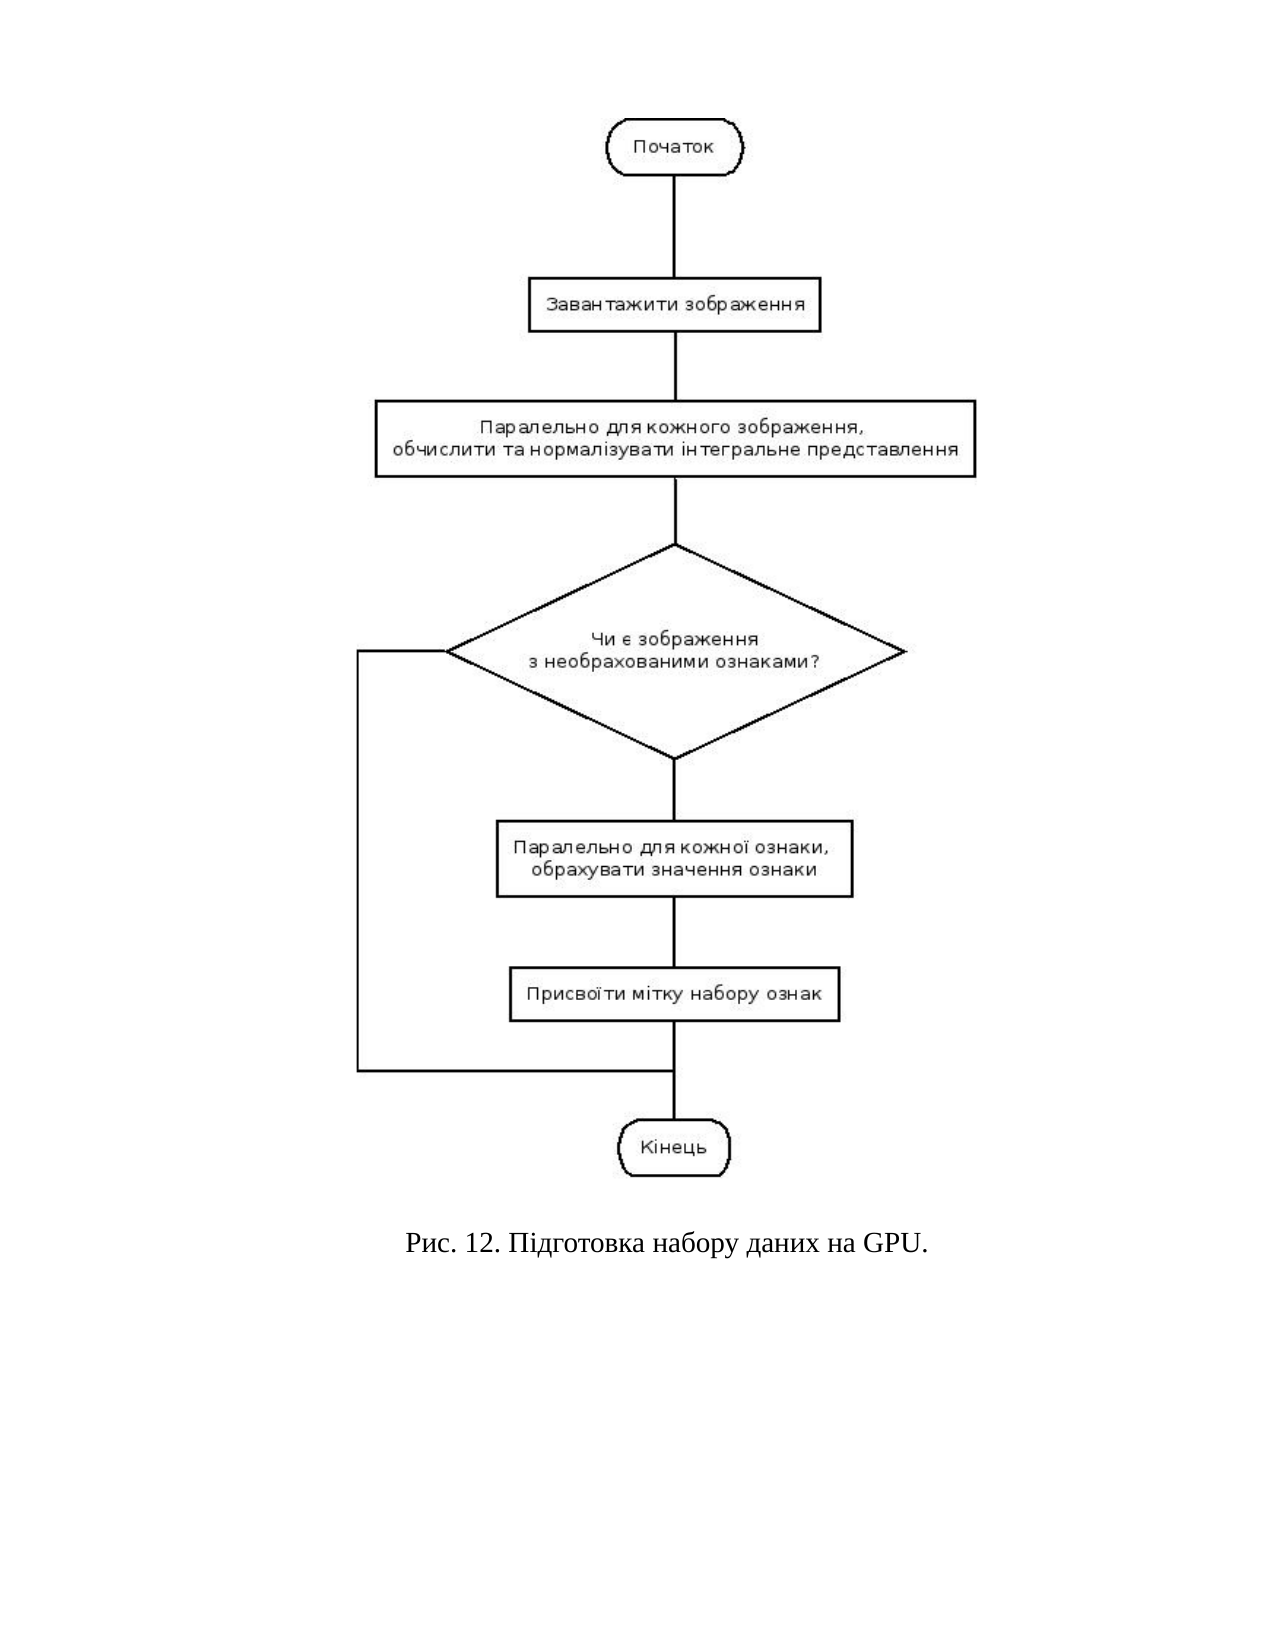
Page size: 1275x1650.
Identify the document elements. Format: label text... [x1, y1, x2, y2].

picture [356, 118, 978, 1180]
text Рис. 12. Підготовка набору даних на GPU. [177, 1225, 1157, 1258]
